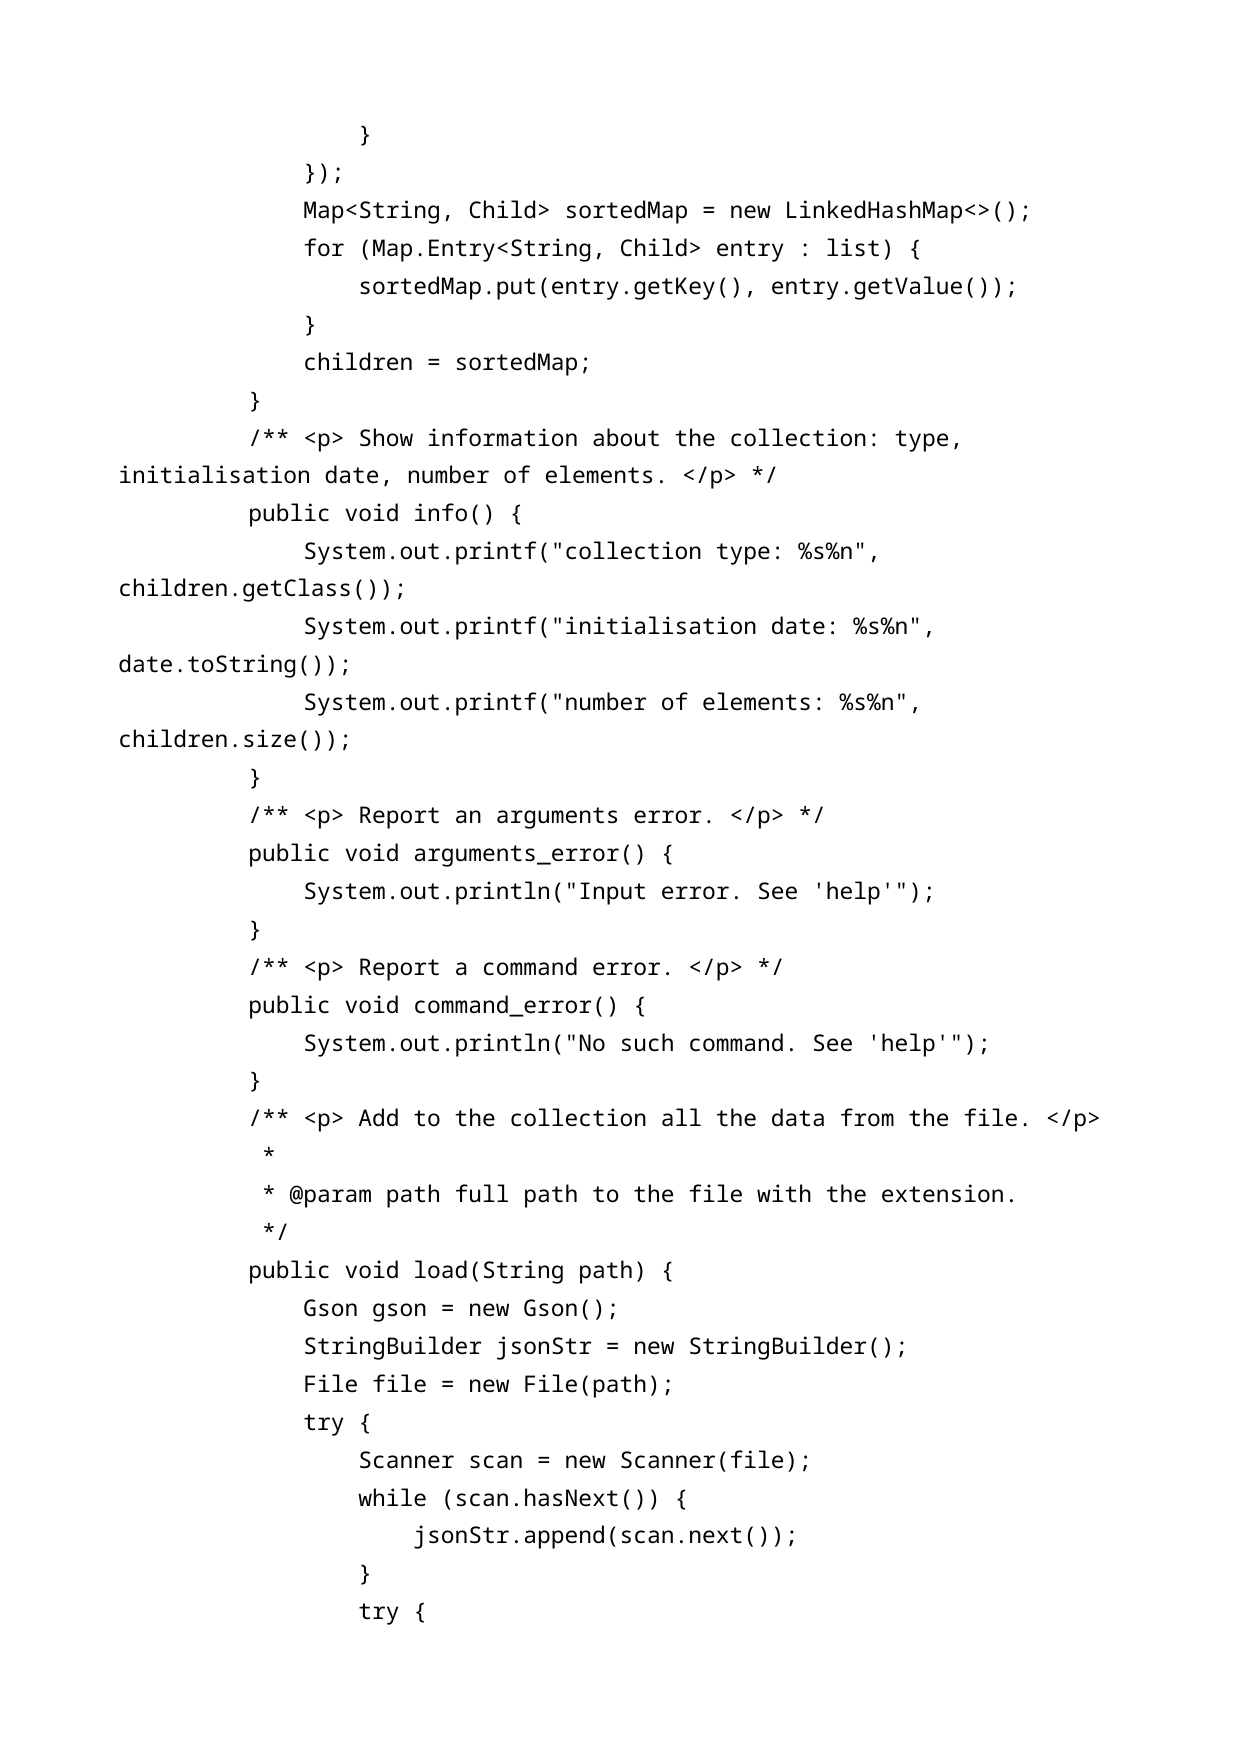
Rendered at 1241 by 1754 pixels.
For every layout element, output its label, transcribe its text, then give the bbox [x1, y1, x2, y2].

text sortedMap.put(entry.getKey(), entry.getValue()); [118, 270, 1122, 301]
text Map<String, Child> sortedMap = new LinkedHashMap<>(); [118, 194, 1122, 225]
text Gson gson = new Gson(); [118, 1292, 1122, 1323]
text public void command_error() { [118, 988, 1122, 1020]
text * @param path full path to the file with the extension. [118, 1178, 1122, 1209]
text /** <p> Add to the collection all the data from the file. </p> [118, 1102, 1122, 1133]
text System.out.printf("initialisation date: %s%n", date.toString()); [118, 610, 1122, 679]
text while (scan.hasNext()) { [118, 1481, 1122, 1513]
text } [118, 913, 1122, 944]
text } [118, 383, 1122, 415]
text children = sortedMap; [118, 346, 1122, 377]
text } [118, 308, 1122, 339]
text for (Map.Entry<String, Child> entry : list) { [118, 232, 1122, 263]
text public void info() { [118, 497, 1122, 528]
text StringBuilder jsonStr = new StringBuilder(); [118, 1330, 1122, 1361]
text } [118, 761, 1122, 792]
text */ [118, 1216, 1122, 1247]
text try { [118, 1595, 1122, 1626]
text File file = new File(path); [118, 1368, 1122, 1399]
text try { [118, 1406, 1122, 1437]
text /** <p> Report a command error. </p> */ [118, 951, 1122, 982]
text } [118, 118, 1122, 149]
text System.out.println("No such command. See 'help'"); [118, 1026, 1122, 1058]
text System.out.printf("number of elements: %s%n", children.size()); [118, 686, 1122, 754]
text }); [118, 156, 1122, 187]
text jsonStr.append(scan.next()); [118, 1519, 1122, 1551]
text /** <p> Show information about the collection: type, initialisation date, number of elements. </p> */ [118, 421, 1122, 490]
text public void load(String path) { [118, 1254, 1122, 1285]
text public void arguments_error() { [118, 837, 1122, 868]
text } [118, 1064, 1122, 1096]
text } [118, 1557, 1122, 1588]
text System.out.println("Input error. See 'help'"); [118, 875, 1122, 906]
text Scanner scan = new Scanner(file); [118, 1443, 1122, 1475]
text * [118, 1140, 1122, 1171]
text /** <p> Report an arguments error. </p> */ [118, 799, 1122, 830]
text System.out.printf("collection type: %s%n", children.getClass()); [118, 535, 1122, 603]
